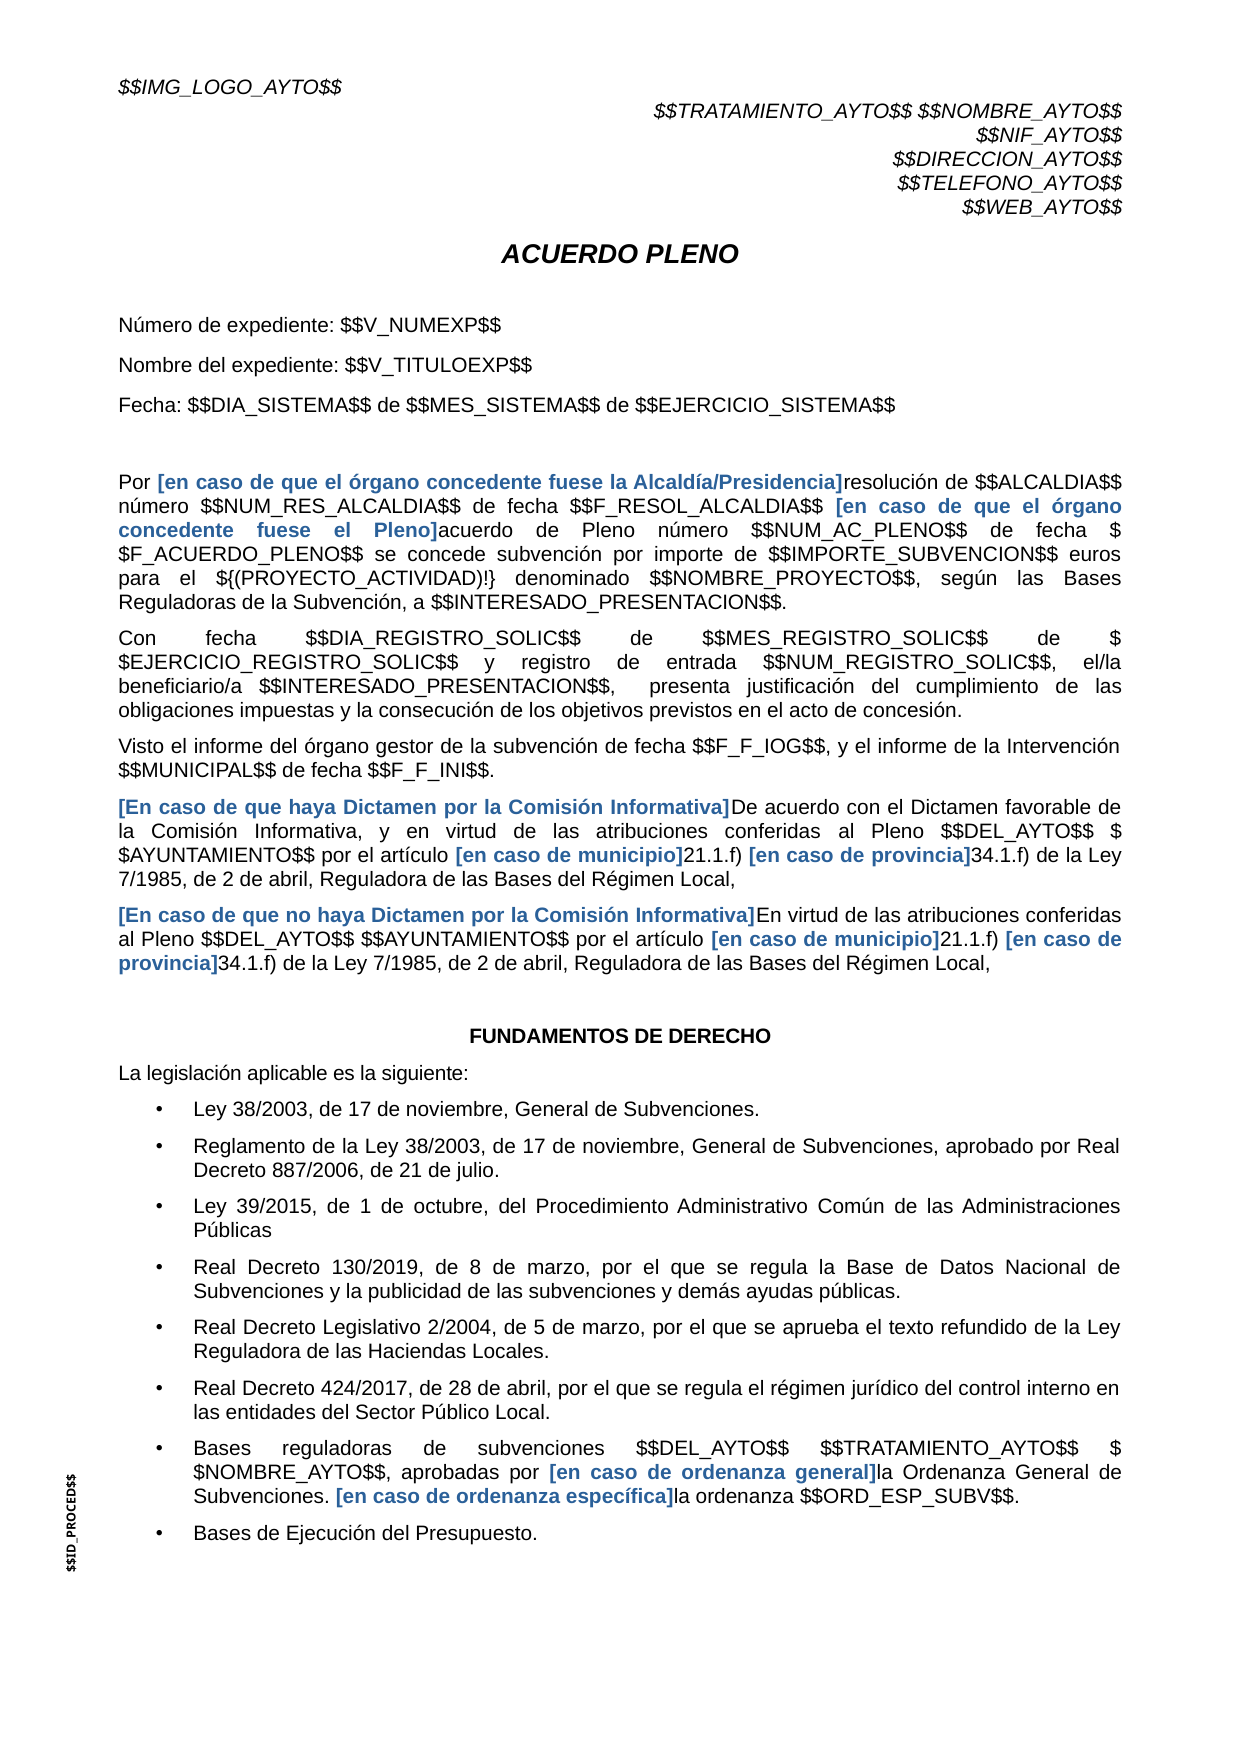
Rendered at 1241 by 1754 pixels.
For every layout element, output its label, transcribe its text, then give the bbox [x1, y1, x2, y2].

list Ley 39/2015, de 1 de octubre, del Procedimiento Administrativo Común de las Administraciones Públicas [156, 1194, 1122, 1242]
text Nombre del expediente: $$V_TITULOEXP$$ [118, 353, 1122, 377]
list Real Decreto Legislativo 2/2004, de 5 de marzo, por el que se aprueba el texto refundido de la Ley Reguladora de las Haciendas Locales. [156, 1315, 1122, 1363]
list Ley 38/2003, de 17 de noviembre, General de Subvenciones. [156, 1097, 1122, 1121]
text Por [en caso de que el órgano concedente fuese la Alcaldía/Presidencia]resolución de $$ALCALDIA$$ número $$NUM_RES_ALCALDIA$$ de fecha $$F_RESOL_ALCALDIA$$ [en caso de que el órgano concedente fuese el Pleno]acuerdo de Pleno número $$NUM_AC_PLENO$$ de fecha $$F_ACUERDO_PLENO$$ se concede subvención por importe de $$IMPORTE_SUBVENCION$$ euros para el [#if PROYECTO_ACTIVIDAD_label??][#assign PROYECTO_ACTIVIDAD=PROYECTO_ACTIVIDAD_label][/#if]${(PROYECTO_ACTIVIDAD)!} denominado $$NOMBRE_PROYECTO$$, según las Bases Reguladoras de la Subvención, a $$INTERESADO_PRESENTACION$$. [118, 470, 1122, 613]
text [En caso de que no haya Dictamen por la Comisión Informativa]En virtud de las atribuciones conferidas al Pleno $$DEL_AYTO$$ $$AYUNTAMIENTO$$ por el artículo [en caso de municipio]21.1.f) [en caso de provincia]34.1.f) de la Ley 7/1985, de 2 de abril, Reguladora de las Bases del Régimen Local, [118, 903, 1122, 975]
list Bases de Ejecución del Presupuesto. [156, 1520, 1122, 1544]
text FUNDAMENTOS DE DERECHO [118, 1024, 1122, 1048]
text Número de expediente: $$V_NUMEXP$$ [118, 313, 1122, 337]
text Fecha: $$DIA_SISTEMA$$ de $$MES_SISTEMA$$ de $$EJERCICIO_SISTEMA$$ [118, 393, 1122, 417]
text Visto el informe del órgano gestor de la subvención de fecha $$F_F_IOG$$, y el informe de la Intervención $$MUNICIPAL$$ de fecha $$F_F_INI$$. [118, 734, 1122, 782]
text La legislación aplicable es la siguiente: [118, 1060, 1122, 1084]
list Real Decreto 424/2017, de 28 de abril, por el que se regula el régimen jurídico del control interno en las entidades del Sector Público Local. [156, 1376, 1122, 1423]
list Bases reguladoras de subvenciones $$DEL_AYTO$$ $$TRATAMIENTO_AYTO$$ $$NOMBRE_AYTO$$, aprobadas por [en caso de ordenanza general]la Ordenanza General de Subvenciones. [en caso de ordenanza específica]la ordenanza $$ORD_ESP_SUBV$$. [156, 1436, 1122, 1508]
list Reglamento de la Ley 38/2003, de 17 de noviembre, General de Subvenciones, aprobado por Real Decreto 887/2006, de 21 de julio. [156, 1133, 1122, 1181]
text Con fecha $$DIA_REGISTRO_SOLIC$$ de $$MES_REGISTRO_SOLIC$$ de $$EJERCICIO_REGISTRO_SOLIC$$ y registro de entrada $$NUM_REGISTRO_SOLIC$$, el/la beneficiario/a $$INTERESADO_PRESENTACION$$, presenta justificación del cumplimiento de las obligaciones impuestas y la consecución de los objetivos previstos en el acto de concesión. [118, 626, 1122, 722]
text ACUERDO PLENO [118, 238, 1122, 269]
list Real Decreto 130/2019, de 8 de marzo, por el que se regula la Base de Datos Nacional de Subvenciones y la publicidad de las subvenciones y demás ayudas públicas. [156, 1254, 1122, 1302]
text [En caso de que haya Dictamen por la Comisión Informativa]De acuerdo con el Dictamen favorable de la Comisión Informativa, y en virtud de las atribuciones conferidas al Pleno $$DEL_AYTO$$ $$AYUNTAMIENTO$$ por el artículo [en caso de municipio]21.1.f) [en caso de provincia]34.1.f) de la Ley 7/1985, de 2 de abril, Reguladora de las Bases del Régimen Local, [118, 795, 1122, 891]
